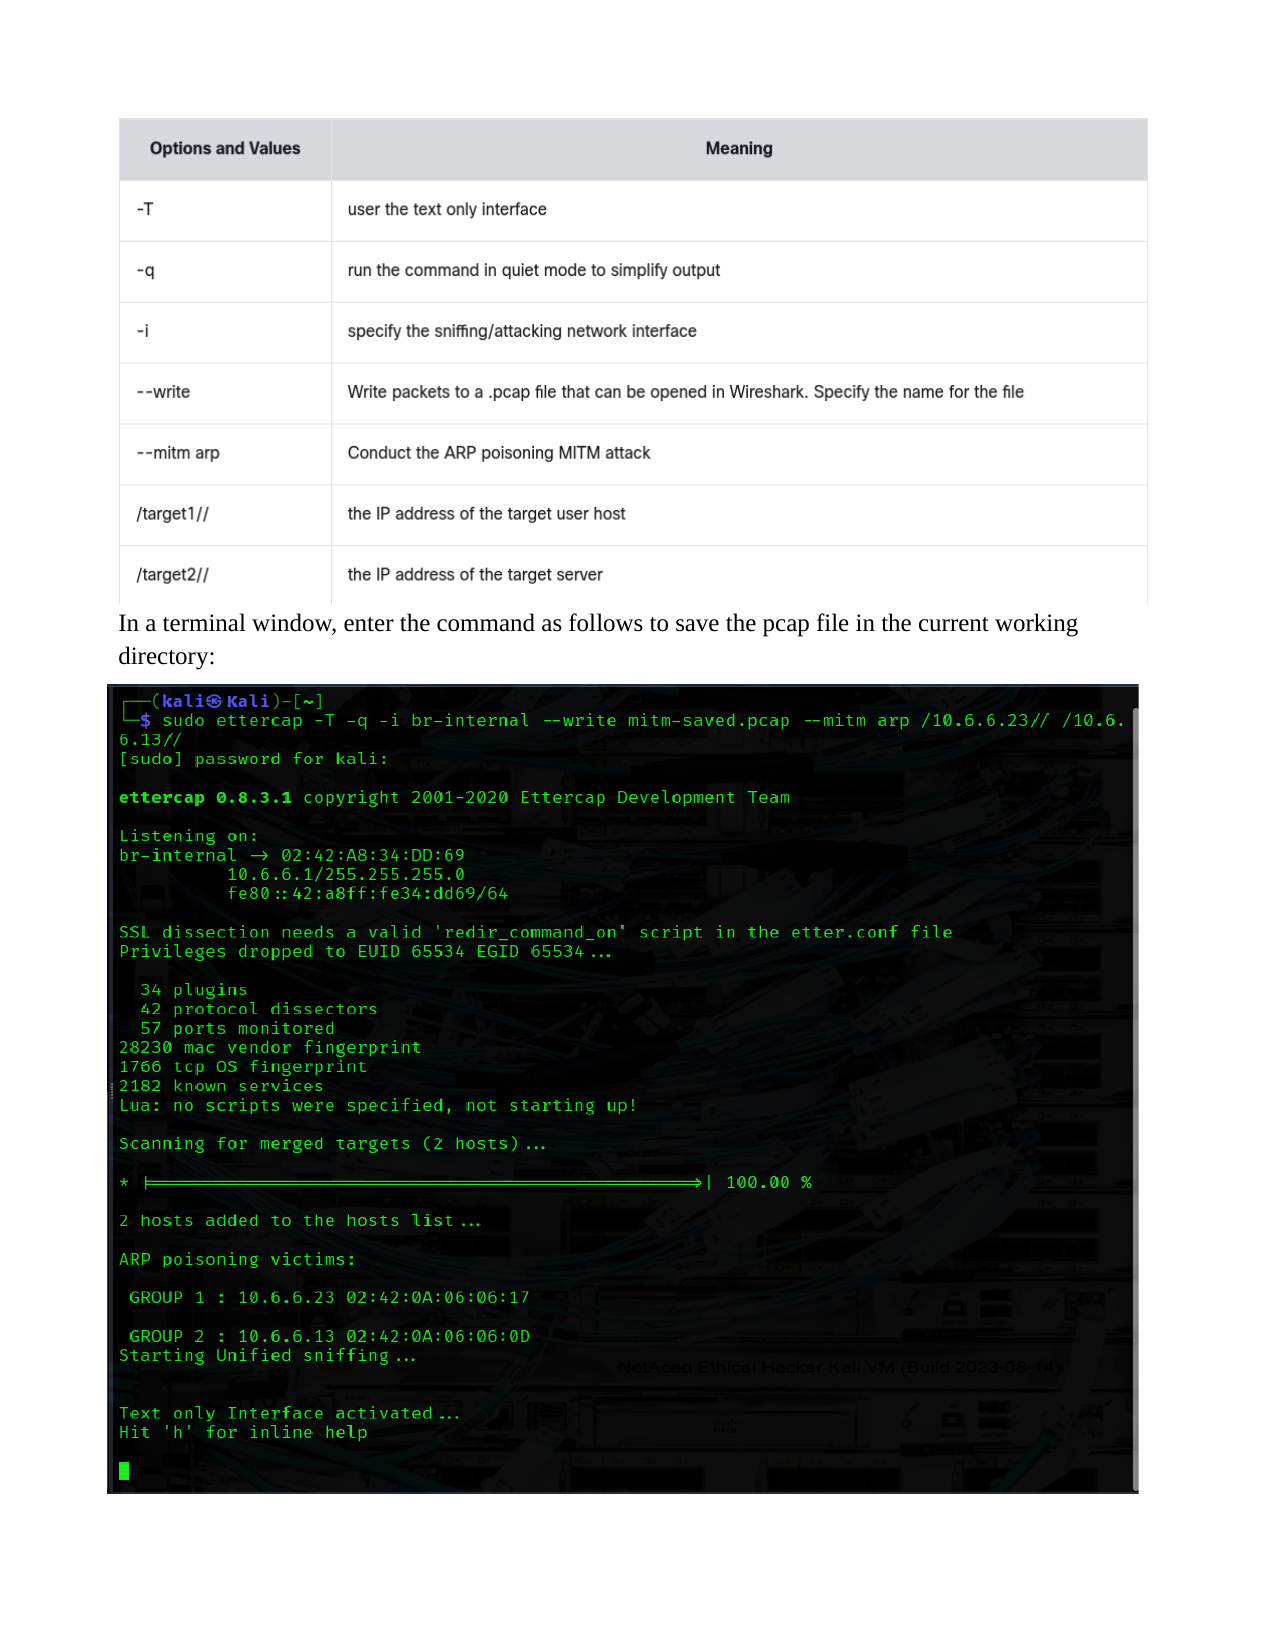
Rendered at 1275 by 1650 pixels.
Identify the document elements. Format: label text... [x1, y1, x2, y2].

text In a terminal window, enter the command as follows to save the pcap file in the current working directory: [118, 604, 1157, 670]
picture [107, 684, 1139, 1494]
picture [118, 118, 1157, 604]
